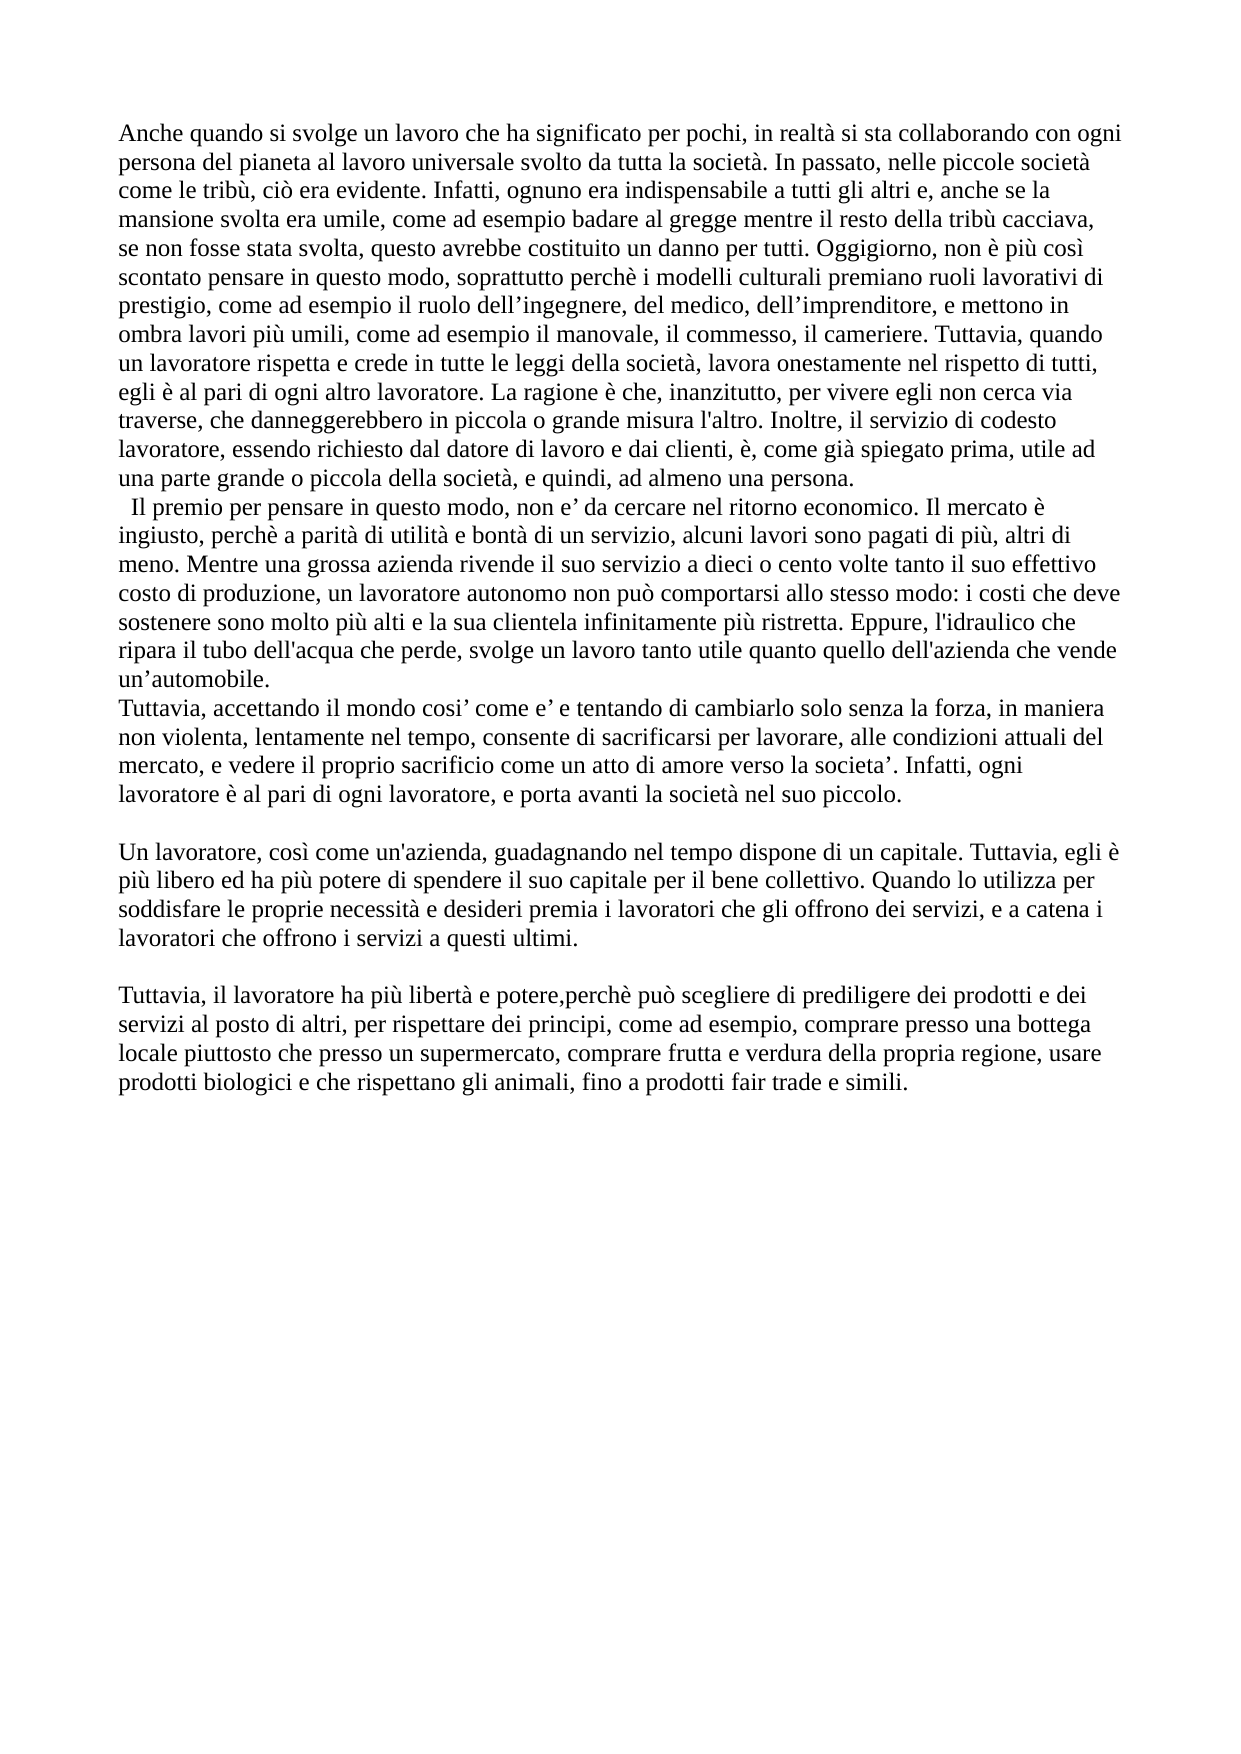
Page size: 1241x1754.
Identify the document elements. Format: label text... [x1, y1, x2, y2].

text Tuttavia, il lavoratore ha più libertà e potere,perchè può scegliere di prediligere dei prodotti e dei servizi al posto di altri, per rispettare dei principi, come ad esempio, comprare presso una bottega locale piuttosto che presso un supermercato, comprare frutta e verdura della propria regione, usare prodotti biologici e che rispettano gli animali, fino a prodotti fair trade e simili. [118, 981, 1122, 1096]
text Un lavoratore, così come un'azienda, guadagnando nel tempo dispone di un capitale. Tuttavia, egli è più libero ed ha più potere di spendere il suo capitale per il bene collettivo. Quando lo utilizza per soddisfare le proprie necessità e desideri premia i lavoratori che gli offrono dei servizi, e a catena i lavoratori che offrono i servizi a questi ultimi. [118, 837, 1122, 952]
text Il premio per pensare in questo modo, non e’ da cercare nel ritorno economico. Il mercato è ingiusto, perchè a parità di utilità e bontà di un servizio, alcuni lavori sono pagati di più, altri di meno. Mentre una grossa azienda rivende il suo servizio a dieci o cento volte tanto il suo effettivo costo di produzione, un lavoratore autonomo non può comportarsi allo stesso modo: i costi che deve sostenere sono molto più alti e la sua clientela infinitamente più ristretta. Eppure, l'idraulico che ripara il tubo dell'acqua che perde, svolge un lavoro tanto utile quanto quello dell'azienda che vende un’automobile. [118, 492, 1122, 693]
text Tuttavia, accettando il mondo cosi’ come e’ e tentando di cambiarlo solo senza la forza, in maniera non violenta, lentamente nel tempo, consente di sacrificarsi per lavorare, alle condizioni attuali del mercato, e vedere il proprio sacrificio come un atto di amore verso la societa’. Infatti, ogni lavoratore è al pari di ogni lavoratore, e porta avanti la società nel suo piccolo. [118, 693, 1122, 808]
text Anche quando si svolge un lavoro che ha significato per pochi, in realtà si sta collaborando con ogni persona del pianeta al lavoro universale svolto da tutta la società. In passato, nelle piccole società come le tribù, ciò era evidente. Infatti, ognuno era indispensabile a tutti gli altri e, anche se la mansione svolta era umile, come ad esempio badare al gregge mentre il resto della tribù cacciava, se non fosse stata svolta, questo avrebbe costituito un danno per tutti. Oggigiorno, non è più così scontato pensare in questo modo, soprattutto perchè i modelli culturali premiano ruoli lavorativi di prestigio, come ad esempio il ruolo dell’ingegnere, del medico, dell’imprenditore, e mettono in ombra lavori più umili, come ad esempio il manovale, il commesso, il cameriere. Tuttavia, quando un lavoratore rispetta e crede in tutte le leggi della società, lavora onestamente nel rispetto di tutti, egli è al pari di ogni altro lavoratore. La ragione è che, inanzitutto, per vivere egli non cerca via traverse, che danneggerebbero in piccola o grande misura l'altro. Inoltre, il servizio di codesto lavoratore, essendo richiesto dal datore di lavoro e dai clienti, è, come già spiegato prima, utile ad una parte grande o piccola della società, e quindi, ad almeno una persona. [118, 118, 1122, 492]
